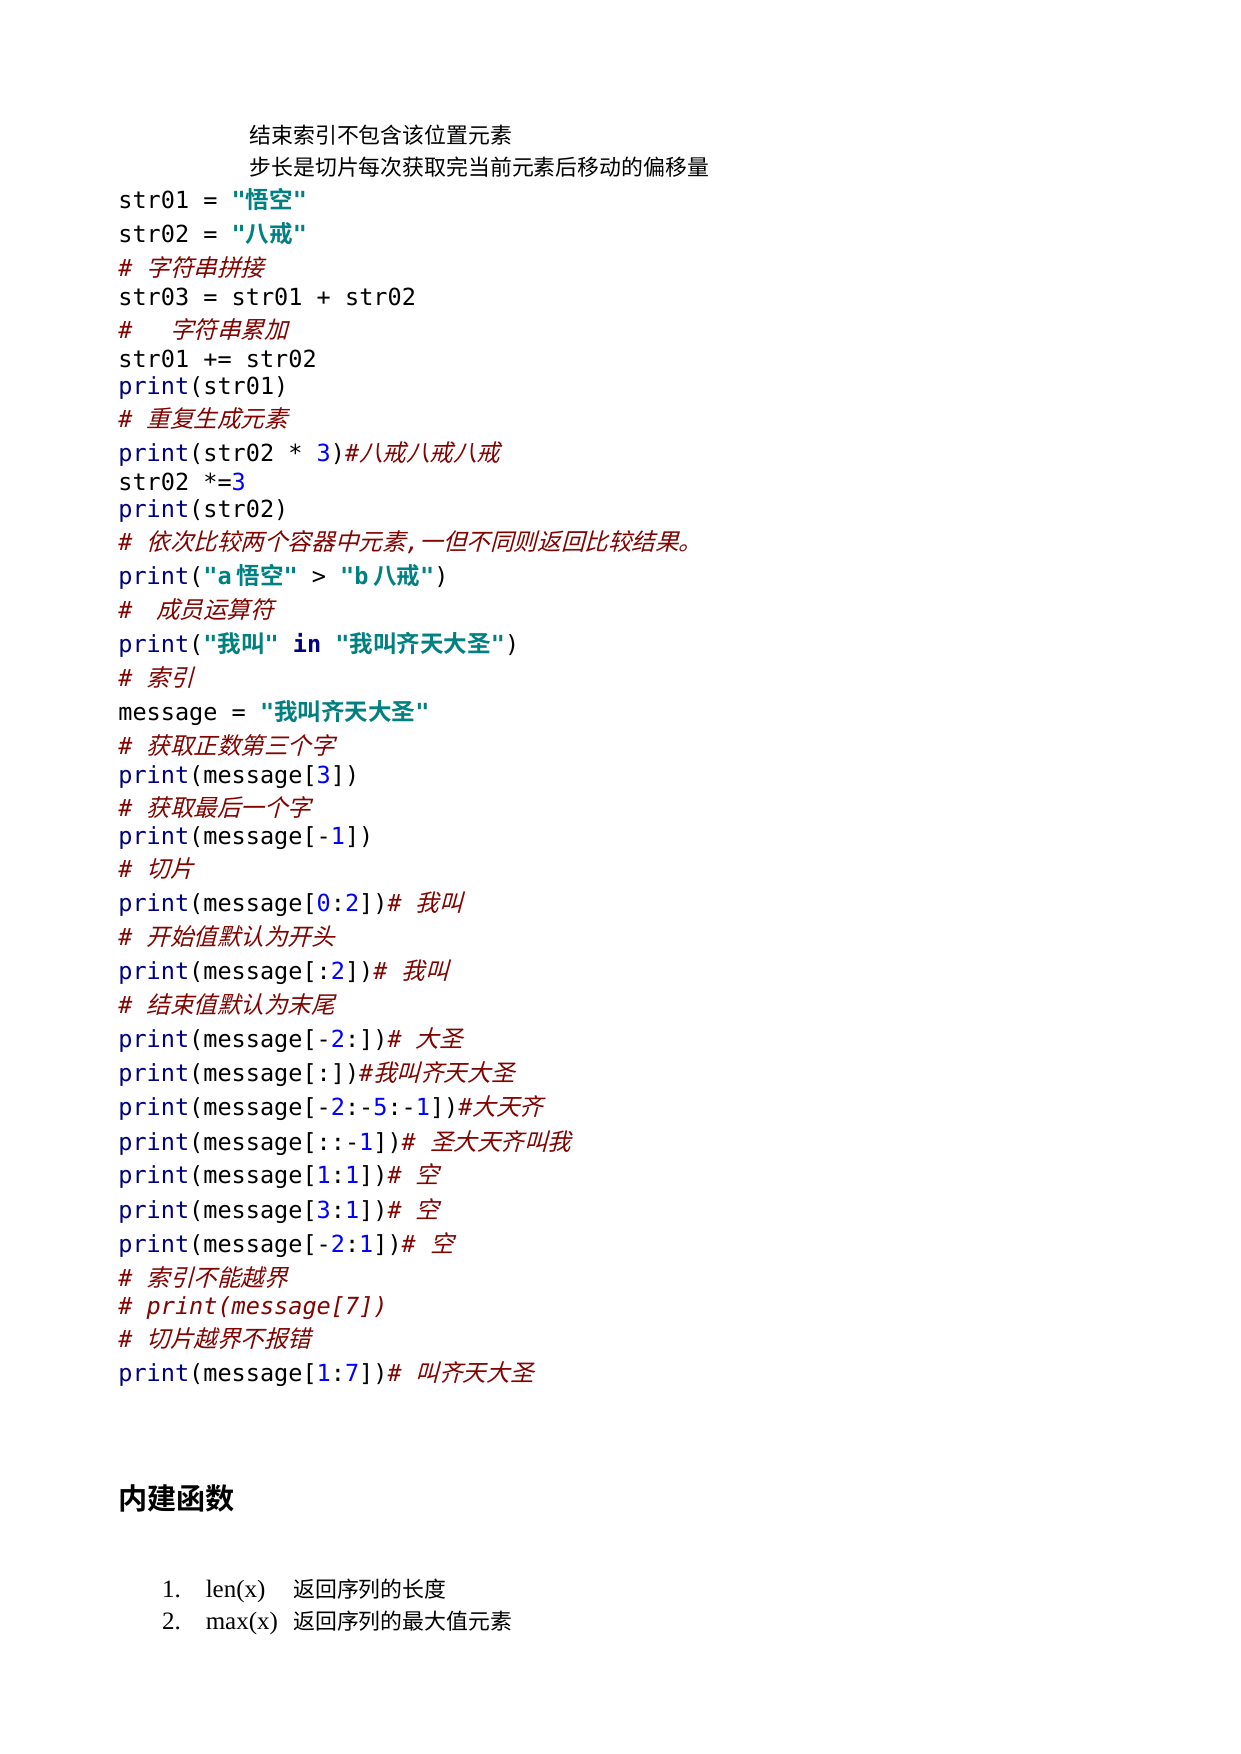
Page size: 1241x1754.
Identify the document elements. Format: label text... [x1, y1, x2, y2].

text print(message[-2:])# 大圣 [118, 1020, 1122, 1054]
text # 获取正数第三个字 [118, 727, 1122, 761]
text print("a悟空" > "b八戒") [118, 557, 1122, 591]
text print("我叫" in "我叫齐天大圣") [118, 625, 1122, 659]
subtitle 内建函数 [118, 1476, 1122, 1518]
text print(message[::-1])# 圣大天齐叫我 [118, 1123, 1122, 1157]
text # 成员运算符 [118, 591, 1122, 625]
text print(message[1:1])# 空 [118, 1157, 1122, 1191]
text print(message[3]) [118, 761, 1122, 789]
text # 依次比较两个容器中元素,一但不同则返回比较结果。 [118, 523, 1122, 557]
text str03 = str01 + str02 [118, 284, 1122, 311]
text print(str02) [118, 495, 1122, 523]
text print(str02 * 3)#八戒八戒八戒 [118, 434, 1122, 468]
text message = "我叫齐天大圣" [118, 693, 1122, 727]
list len(x) 返回序列的长度 [162, 1572, 1122, 1604]
text print(message[-2:-5:-1])#大天齐 [118, 1088, 1122, 1123]
text str02 *=3 [118, 468, 1122, 495]
text # 切片 [118, 850, 1122, 884]
text # 索引不能越界 [118, 1259, 1122, 1293]
text # 切片越界不报错 [118, 1320, 1122, 1354]
text # 结束值默认为末尾 [118, 986, 1122, 1020]
text str01 += str02 [118, 345, 1122, 372]
text # print(message[7]) [118, 1293, 1122, 1320]
text print(message[-2:1])# 空 [118, 1225, 1122, 1259]
text print(message[0:2])# 我叫 [118, 884, 1122, 918]
list 结束索引不包含该位置元素 [249, 118, 1122, 150]
text print(message[-1]) [118, 823, 1122, 850]
text print(message[3:1])# 空 [118, 1191, 1122, 1225]
text # 字符串拼接 [118, 249, 1122, 284]
text print(message[:2])# 我叫 [118, 952, 1122, 986]
text # 开始值默认为开头 [118, 918, 1122, 952]
text print(message[:])#我叫齐天大圣 [118, 1054, 1122, 1088]
list 步长是切片每次获取完当前元素后移动的偏移量 [249, 150, 1122, 181]
text str02 = "八戒" [118, 216, 1122, 249]
text # 重复生成元素 [118, 400, 1122, 434]
text # 获取最后一个字 [118, 789, 1122, 823]
text str01 = "悟空" [118, 181, 1122, 216]
list max(x) 返回序列的最大值元素 [162, 1604, 1122, 1635]
text # 字符串累加 [118, 311, 1122, 345]
text print(message[1:7])# 叫齐天大圣 [118, 1354, 1122, 1388]
text # 索引 [118, 659, 1122, 693]
text print(str01) [118, 372, 1122, 400]
